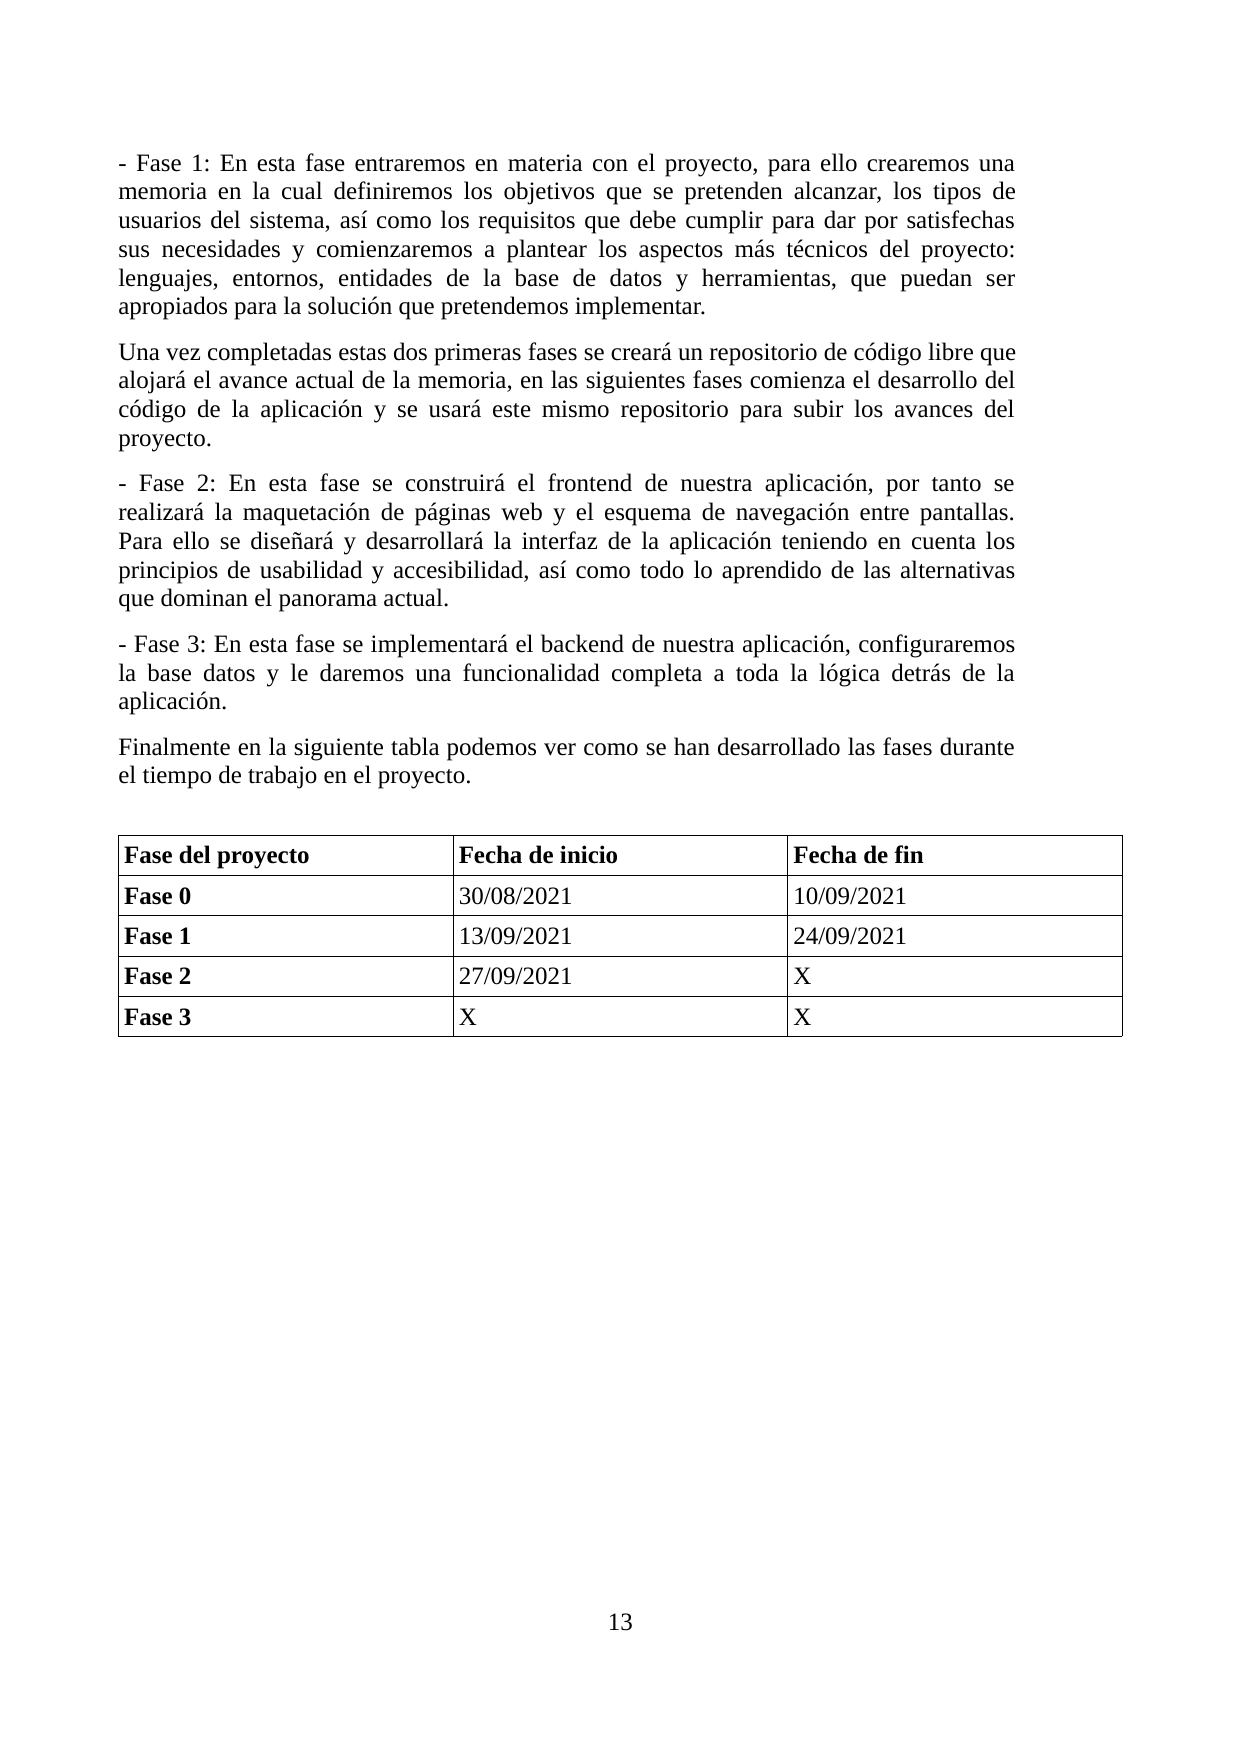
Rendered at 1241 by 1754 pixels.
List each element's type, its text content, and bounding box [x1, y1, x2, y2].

table_cell X [788, 957, 1122, 996]
text - Fase 3: En esta fase se implementará el backend de nuestra aplicación, configuraremos la base datos y le daremos una funcionalidad completa a toda la lógica detrás de la aplicación. [118, 629, 1017, 715]
text Una vez completadas estas dos primeras fases se creará un repositorio de código libre que alojará el avance actual de la memoria, en las siguientes fases comienza el desarrollo del código de la aplicación y se usará este mismo repositorio para subir los avances del proyecto. [118, 337, 1017, 452]
table_cell 10/09/2021 [788, 876, 1122, 915]
table_header Fecha de inicio [454, 836, 787, 875]
table_cell Fase 0 [119, 876, 453, 915]
table_cell 13/09/2021 [454, 916, 787, 956]
table_cell Fase 1 [119, 916, 453, 956]
text - Fase 1: En esta fase entraremos en materia con el proyecto, para ello crearemos una memoria en la cual definiremos los objetivos que se pretenden alcanzar, los tipos de usuarios del sistema, así como los requisitos que debe cumplir para dar por satisfechas sus necesidades y comienzaremos a plantear los aspectos más técnicos del proyecto: lenguajes, entornos, entidades de la base de datos y herramientas, que puedan ser apropiados para la solución que pretendemos implementar. [118, 148, 1017, 320]
table_cell Fase 3 [119, 997, 453, 1036]
table_cell 24/09/2021 [788, 916, 1122, 956]
table_cell X [454, 997, 787, 1036]
table_header Fecha de fin [788, 836, 1122, 875]
table_cell X [788, 997, 1122, 1036]
table_cell Fase 2 [119, 957, 453, 996]
text - Fase 2: En esta fase se construirá el frontend de nuestra aplicación, por tanto se realizará la maquetación de páginas web y el esquema de navegación entre pantallas. Para ello se diseñará y desarrollará la interfaz de la aplicación teniendo en cuenta los principios de usabilidad y accesibilidad, así como todo lo aprendido de las alternativas que dominan el panorama actual. [118, 468, 1017, 612]
table_header Fase del proyecto [119, 836, 453, 875]
table_cell 27/09/2021 [454, 957, 787, 996]
text Finalmente en la siguiente tabla podemos ver como se han desarrollado las fases durante el tiempo de trabajo en el proyecto. [118, 732, 1017, 789]
table_cell 30/08/2021 [454, 876, 787, 915]
